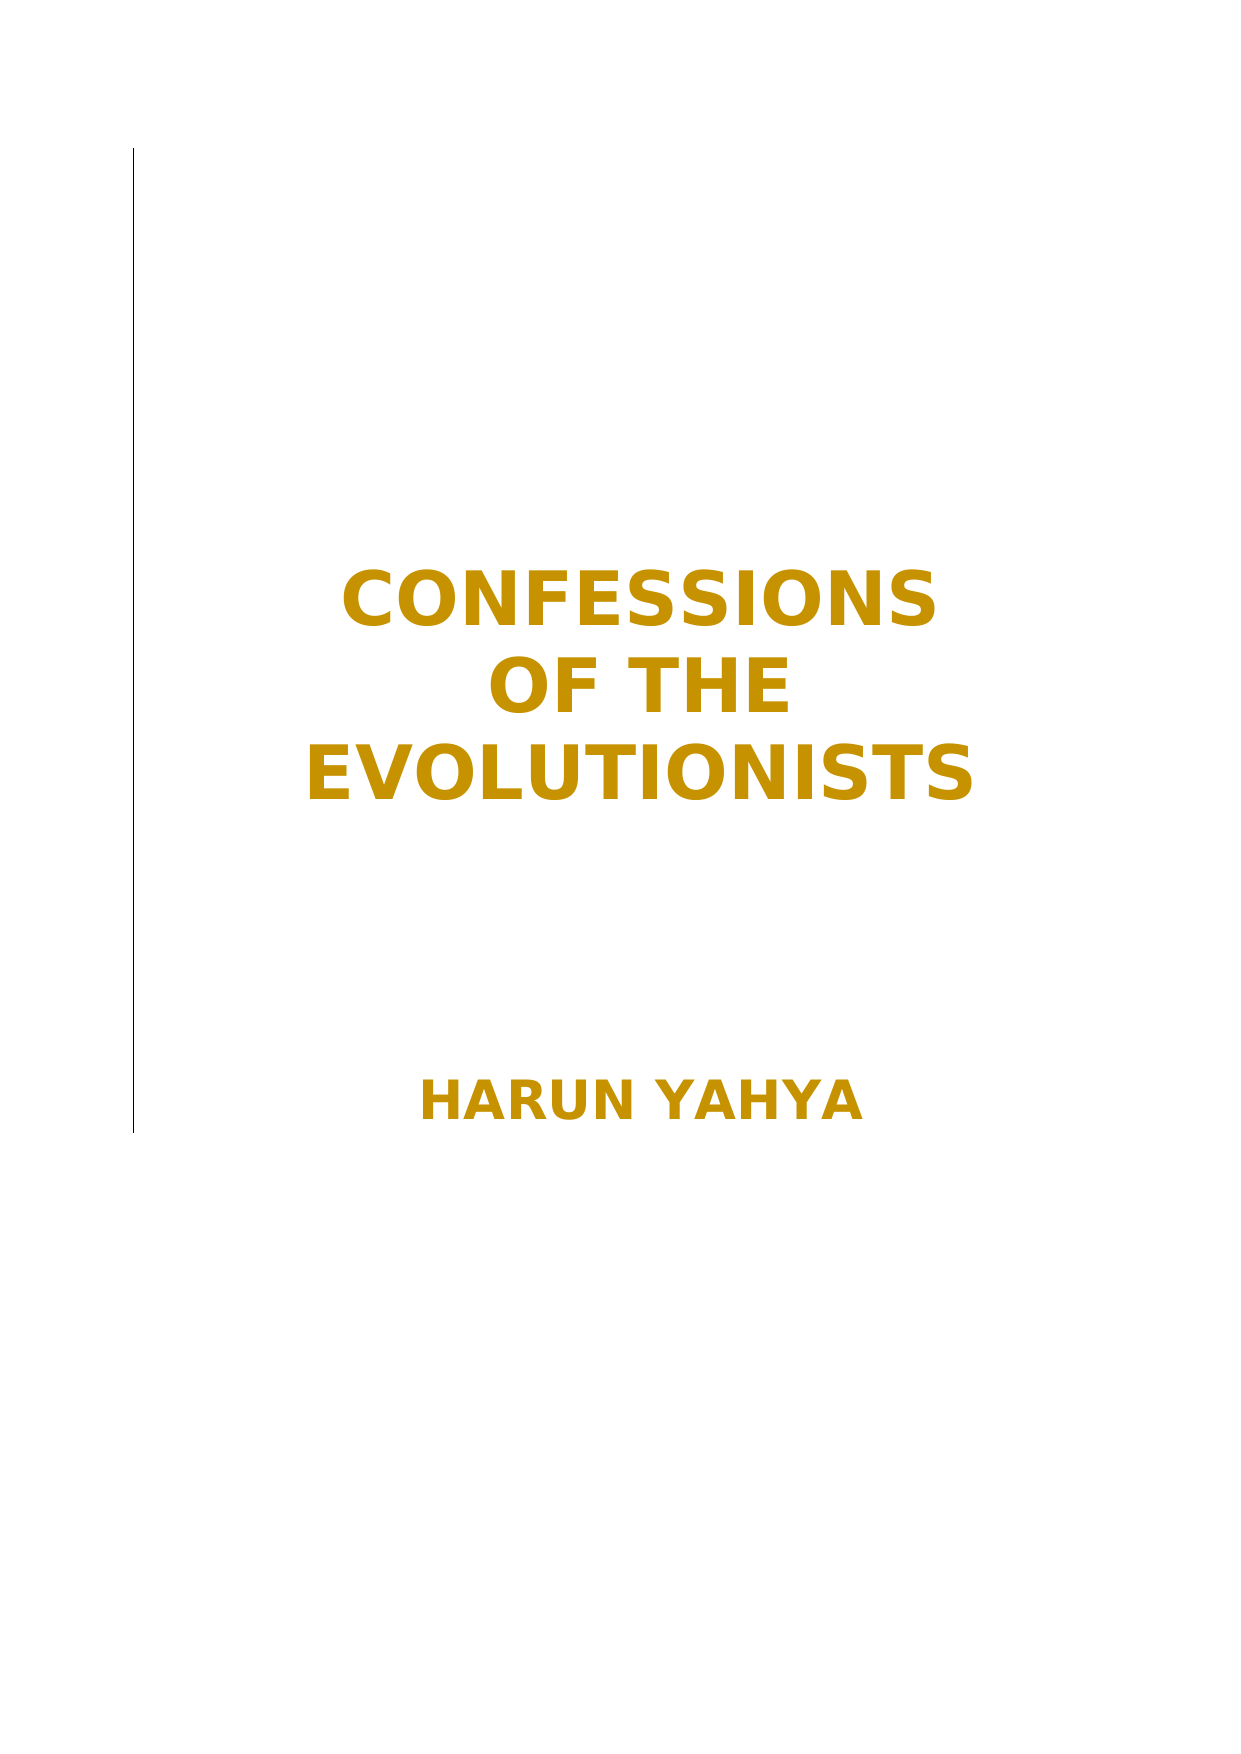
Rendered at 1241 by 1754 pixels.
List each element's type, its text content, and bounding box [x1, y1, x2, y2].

text HARUN YAHYA [148, 1069, 1075, 1132]
text OF THE EVOLUTIONISTS [207, 643, 1075, 817]
text CONFESSIONS [148, 556, 1075, 643]
